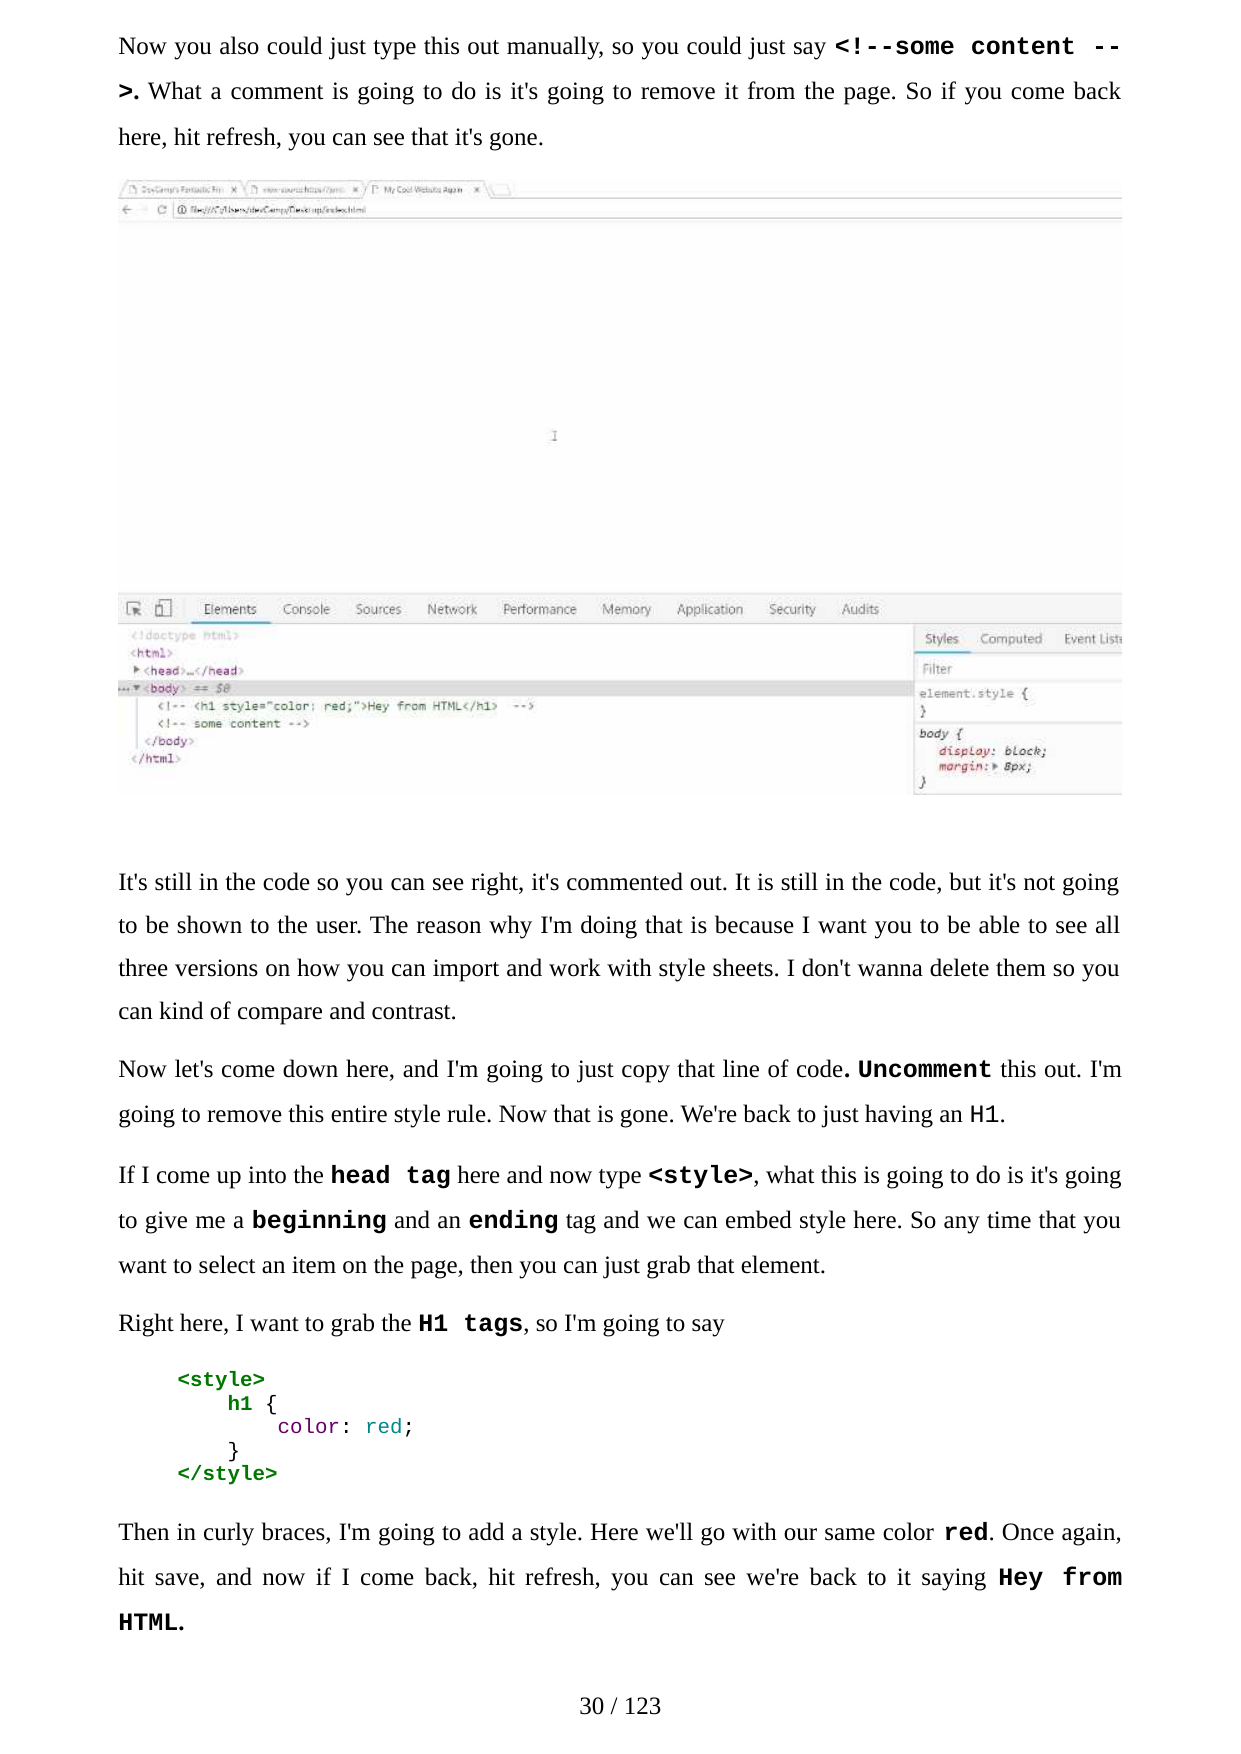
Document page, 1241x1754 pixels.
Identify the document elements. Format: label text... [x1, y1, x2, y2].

text Then in curly braces, I'm going to add a style. Here we'll go with our same color red. Once again, hit save, and now if I come back, hit refresh, you can see we're back to it saying Hey from HTML. [118, 1517, 1122, 1638]
text Right here, I want to grab the H1 tags, so I'm going to say [118, 1308, 1122, 1339]
text <style> [177, 1369, 1122, 1392]
picture [118, 179, 1123, 795]
text color: red; [177, 1416, 1122, 1440]
text It's still in the code so you can see right, it's commented out. It is still in the code, but it's not going to be shown to the user. The reason why I'm doing that is because I want you to be able to see all three versions on how you can import and work with style sheets. I don't wanna delete them so you can kind of compare and contrast. [118, 867, 1122, 1025]
text } [177, 1440, 1122, 1463]
text Now let's come down here, and I'm going to just copy that line of code. Uncomment this out. I'm going to remove this entire style rule. Now that is gone. We're back to just having an H1. [118, 1054, 1122, 1130]
text If I come up into the head tag here and now type <style>, what this is going to do is it's going to give me a beginning and an ending tag and we can embed style here. So any time that you want to select an item on the page, then you can just grab that element. [118, 1160, 1122, 1279]
text h1 { [177, 1392, 1122, 1416]
text </style> [177, 1463, 1122, 1487]
text Now you also could just type this out manually, so you could just say <!--some content -->. What a comment is going to do is it's going to remove it from the page. So if you come back here, hit refresh, you can see that it's gone. [118, 31, 1122, 150]
